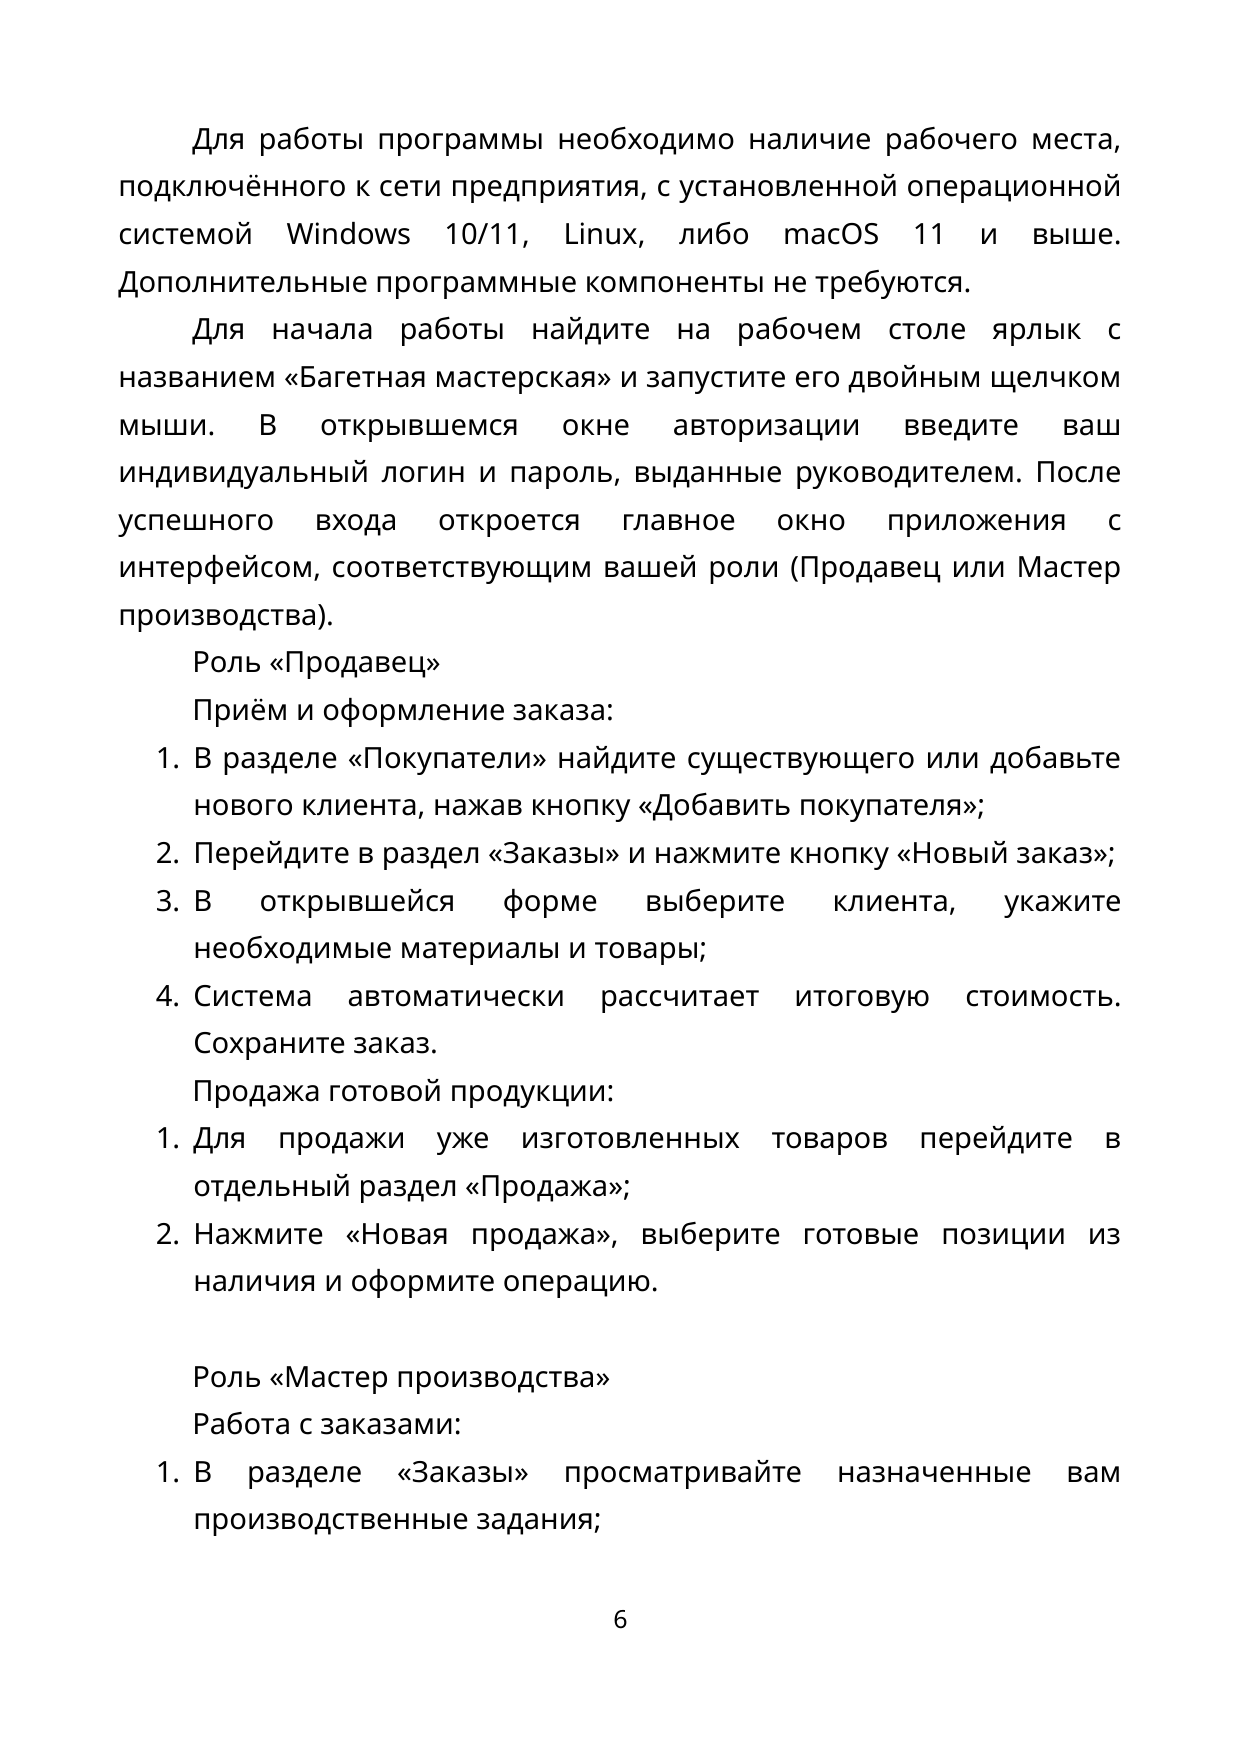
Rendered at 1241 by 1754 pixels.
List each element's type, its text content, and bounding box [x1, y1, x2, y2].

list В разделе «Заказы» просматривайте назначенные вам производственные задания; [156, 1451, 1122, 1538]
text Для начала работы найдите на рабочем столе ярлык с названием «Багетная мастерская» и запустите его двойным щелчком мыши. В открывшемся окне авторизации введите ваш индивидуальный логин и пароль, выданные руководителем. После успешного входа откроется главное окно приложения с интерфейсом, соответствующим вашей роли (Продавец или Мастер производства). [118, 308, 1122, 634]
list Для продажи уже изготовленных товаров перейдите в отдельный раздел «Продажа»; [156, 1118, 1122, 1205]
text Приём и оформление заказа: [118, 689, 1122, 729]
text Работа с заказами: [118, 1403, 1122, 1443]
list Перейдите в раздел «Заказы» и нажмите кнопку «Новый заказ»; [156, 832, 1122, 872]
text Для работы программы необходимо наличие рабочего места, подключённого к сети предприятия, с установленной операционной системой Windows 10/11, Linux, либо macOS 11 и выше. Дополнительные программные компоненты не требуются. [118, 118, 1122, 301]
text Продажа готовой продукции: [118, 1070, 1122, 1110]
list Система автоматически рассчитает итоговую стоимость. Сохраните заказ. [156, 975, 1122, 1062]
list В разделе «Покупатели» найдите существующего или добавьте нового клиента, нажав кнопку «Добавить покупателя»; [156, 737, 1122, 824]
list В открывшейся форме выберите клиента, укажите необходимые материалы и товары; [156, 880, 1122, 967]
text Роль «Продавец» [118, 642, 1122, 681]
list Нажмите «Новая продажа», выберите готовые позиции из наличия и оформите операцию. [156, 1213, 1122, 1300]
text Роль «Мастер производства» [118, 1356, 1122, 1396]
